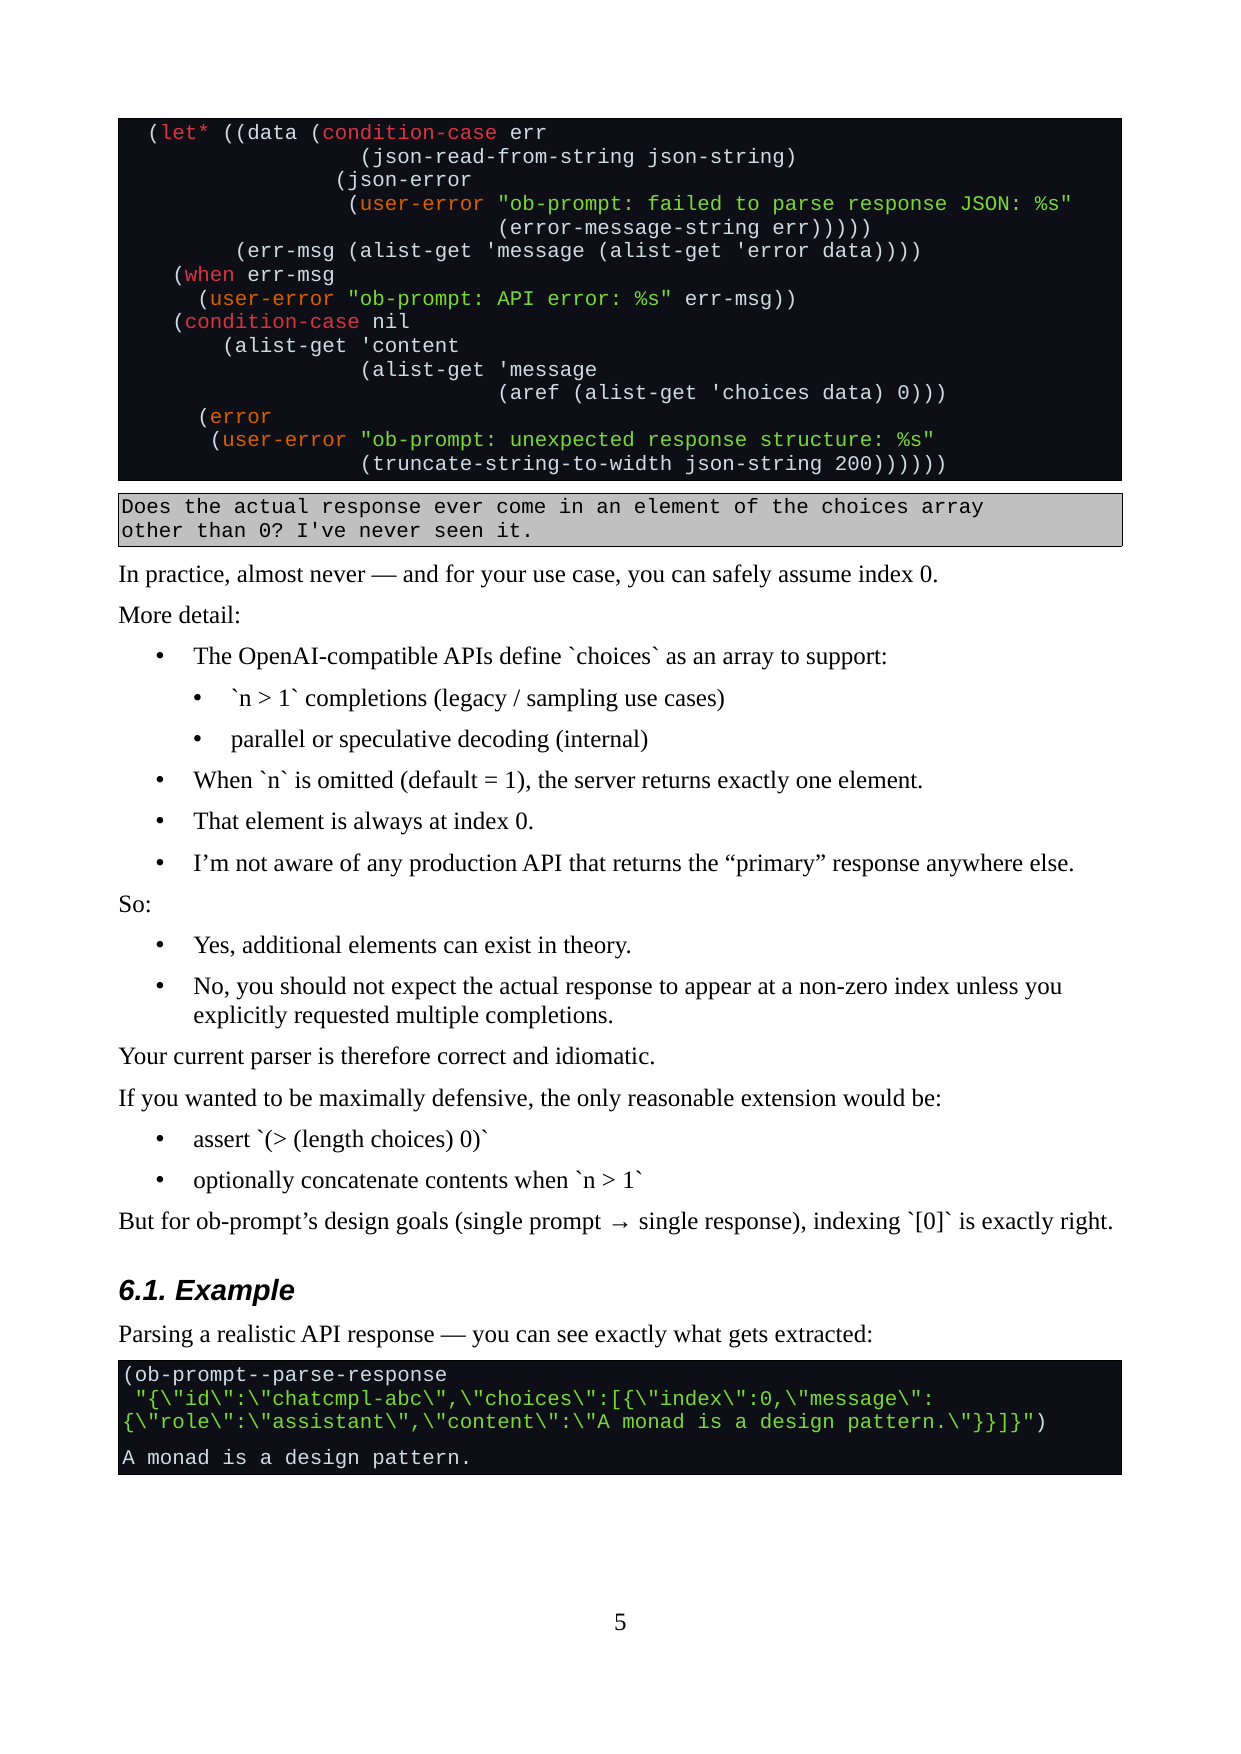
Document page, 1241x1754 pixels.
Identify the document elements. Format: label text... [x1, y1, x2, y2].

text (ob-prompt--parse-response [119, 1361, 1121, 1383]
text A monad is a design pattern. [119, 1443, 1121, 1474]
text Does the actual response ever come in an element of the choices array [119, 494, 1122, 517]
text (error [119, 402, 1121, 426]
list Yes, additional elements can exist in theory. [156, 930, 1122, 959]
text But for ob-prompt’s design goals (single prompt → single response), indexing `[0]` is exactly right. [118, 1206, 1122, 1235]
text (err-msg (alist-get 'message (alist-get 'error data)))) [119, 236, 1121, 260]
text (json-read-from-string json-string) [119, 142, 1121, 165]
text If you wanted to be maximally defensive, the only reasonable extension would be: [118, 1083, 1122, 1111]
text (error-message-string err))))) [119, 213, 1121, 236]
text More detail: [118, 600, 1122, 629]
list `n > 1` completions (legacy / sampling use cases) [193, 683, 1122, 711]
list assert `(> (length choices) 0)` [156, 1124, 1122, 1153]
list I’m not aware of any production API that returns the “primary” response anywhere else. [156, 848, 1122, 876]
text (json-error [119, 165, 1121, 189]
text (aref (alist-get 'choices data) 0))) [119, 378, 1121, 402]
text (alist-get 'message [119, 354, 1121, 378]
list parallel or speculative decoding (internal) [193, 724, 1122, 753]
text (user-error "ob-prompt: API error: %s" err-msg)) [119, 284, 1121, 307]
list The OpenAI-compatible APIs define `choices` as an array to support: [156, 641, 1122, 670]
text (condition-case nil [119, 307, 1121, 331]
text (alist-get 'content [119, 331, 1121, 354]
text (when err-msg [119, 260, 1121, 284]
text In practice, almost never — and for your use case, you can safely assume index 0. [118, 559, 1122, 588]
text (let* ((data (condition-case err [119, 119, 1121, 142]
text (user-error "ob-prompt: unexpected response structure: %s" [119, 426, 1121, 449]
text other than 0? I've never seen it. [119, 517, 1122, 546]
list optionally concatenate contents when `n > 1` [156, 1165, 1122, 1194]
list No, you should not expect the actual response to appear at a non-zero index unless you explicitly requested multiple completions. [156, 971, 1122, 1029]
text (truncate-string-to-width json-string 200)))))) [119, 449, 1121, 480]
text So: [118, 889, 1122, 918]
text Parsing a realistic API response — you can see exactly what gets extracted: [118, 1319, 1122, 1347]
text "{\"id\":\"chatcmpl-abc\",\"choices\":[{\"index\":0,\"message\":{\"role\":\"assistant\",\"content\":\"A monad is a design pattern.\"}}]}") [119, 1383, 1121, 1435]
list When `n` is omitted (default = 1), the server returns exactly one element. [156, 765, 1122, 794]
text (user-error "ob-prompt: failed to parse response JSON: %s" [119, 189, 1121, 213]
text Your current parser is therefore correct and idiomatic. [118, 1041, 1122, 1070]
list That element is always at index 0. [156, 806, 1122, 835]
subtitle Example [118, 1273, 1122, 1306]
